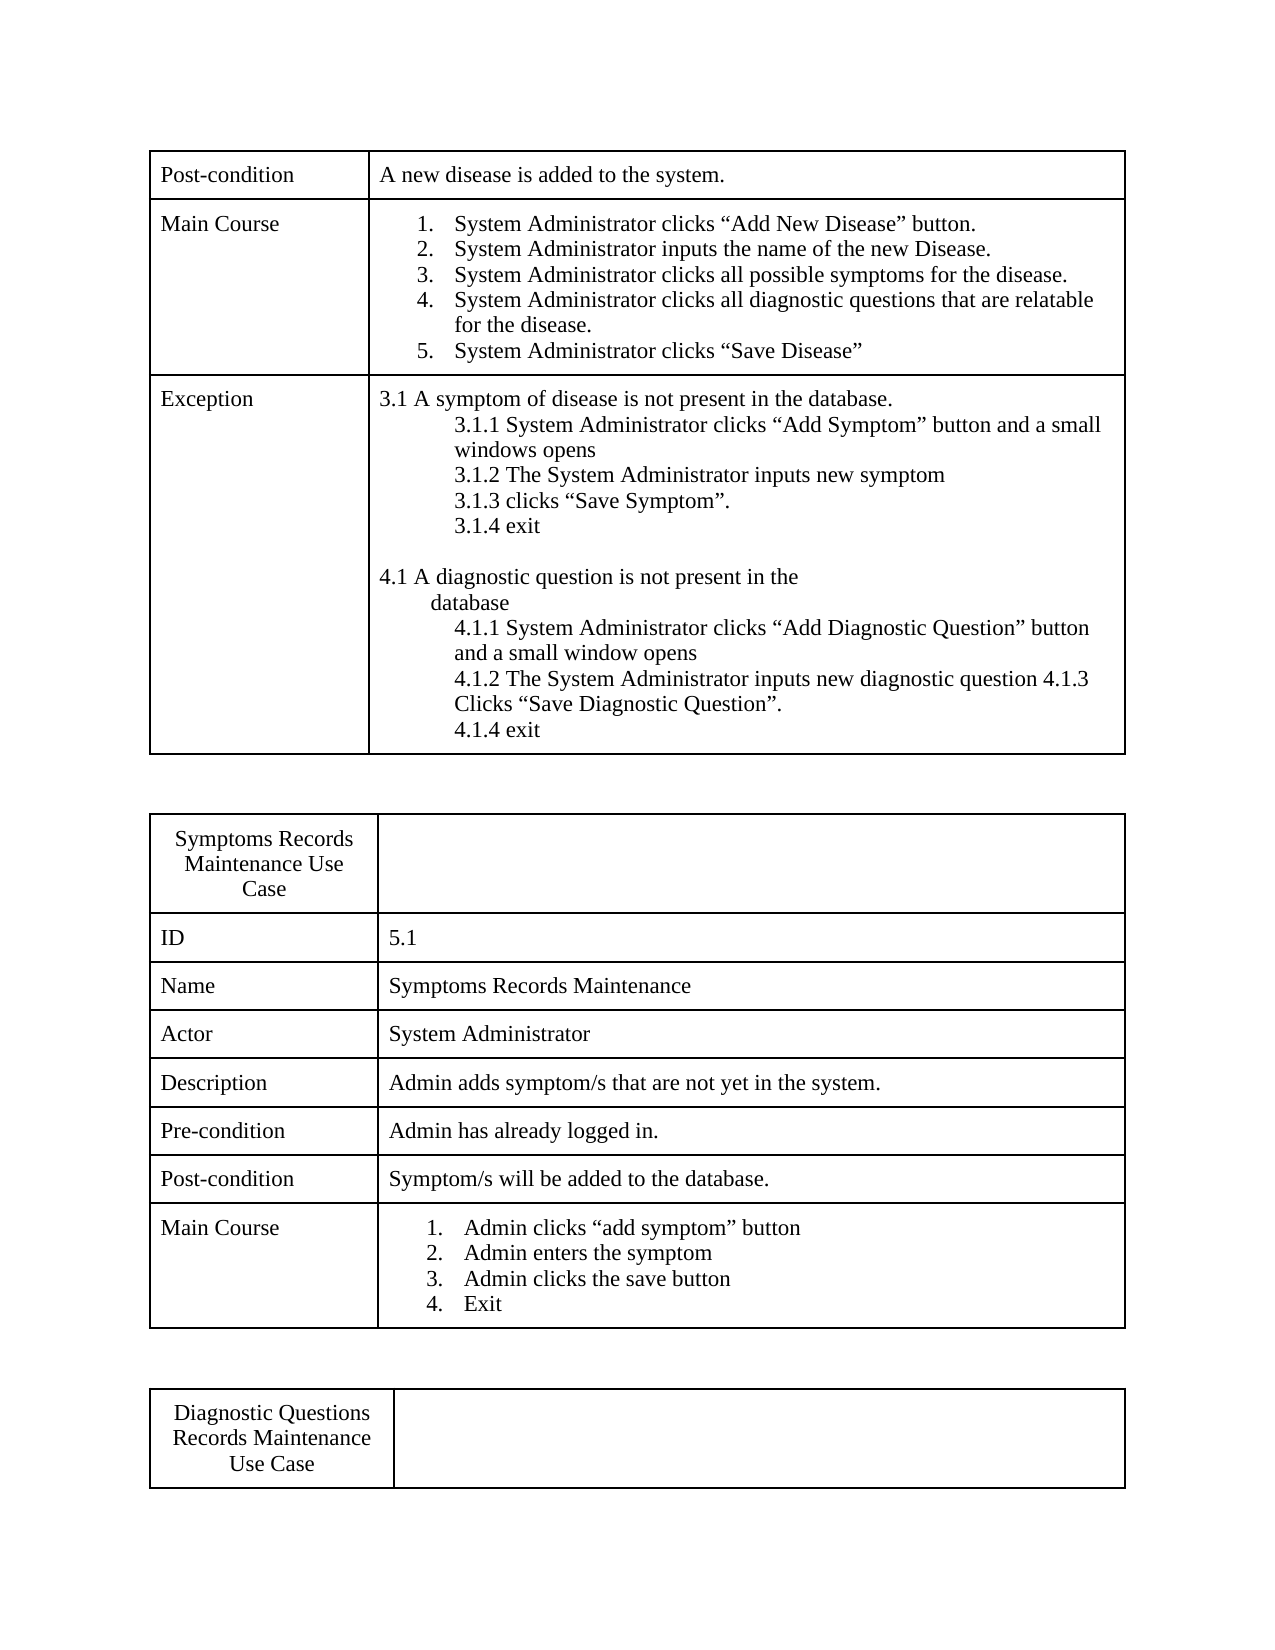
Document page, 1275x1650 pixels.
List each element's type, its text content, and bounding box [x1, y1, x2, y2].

table_cell Admin clicks “add symptom” button Admin enters the symptom Admin clicks the save button Exit [379, 1204, 1124, 1327]
table_cell Post-condition [151, 1156, 377, 1202]
table_cell 5.1 [379, 914, 1124, 961]
table_cell Post-condition [151, 152, 368, 198]
table_cell Name [151, 963, 377, 1009]
table_cell System Administrator clicks “Add New Disease” button. System Administrator inputs the name of the new Disease. System Administrator clicks all possible symptoms for the disease. System Administrator clicks all diagnostic questions that are relatable for the disease. System Administrator clicks “Save Disease” [370, 200, 1124, 374]
table_cell Actor [151, 1011, 377, 1057]
table_cell ID [151, 914, 377, 961]
table_cell Admin adds symptom/s that are not yet in the system. [379, 1059, 1124, 1106]
table_cell Exception [151, 376, 368, 752]
table_cell Main Course [151, 200, 368, 374]
table_cell A new disease is added to the system. [370, 152, 1124, 198]
table_header [379, 815, 1124, 912]
table_cell Main Course [151, 1204, 377, 1327]
table_header Symptoms Records Maintenance Use Case [151, 815, 377, 912]
table_header Diagnostic Questions Records Maintenance Use Case [151, 1390, 393, 1487]
table_cell Admin has already logged in. [379, 1108, 1124, 1154]
table_cell Symptom/s will be added to the database. [379, 1156, 1124, 1202]
table_cell 3.1 A symptom of disease is not present in the database. 3.1.1 System Administrator clicks “Add Symptom” button and a small windows opens 3.1.2 The System Administrator inputs new symptom 3.1.3 clicks “Save Symptom”. 3.1.4 exit 4.1 A diagnostic question is not present in the database 4.1.1 System Administrator clicks “Add Diagnostic Question” button and a small window opens 4.1.2 The System Administrator inputs new diagnostic question 4.1.3 Clicks “Save Diagnostic Question”. 4.1.4 exit [370, 376, 1124, 752]
table_cell System Administrator [379, 1011, 1124, 1057]
table_header [395, 1390, 1124, 1487]
table_cell Pre-condition [151, 1108, 377, 1154]
table_cell Description [151, 1059, 377, 1106]
table_cell Symptoms Records Maintenance [379, 963, 1124, 1009]
